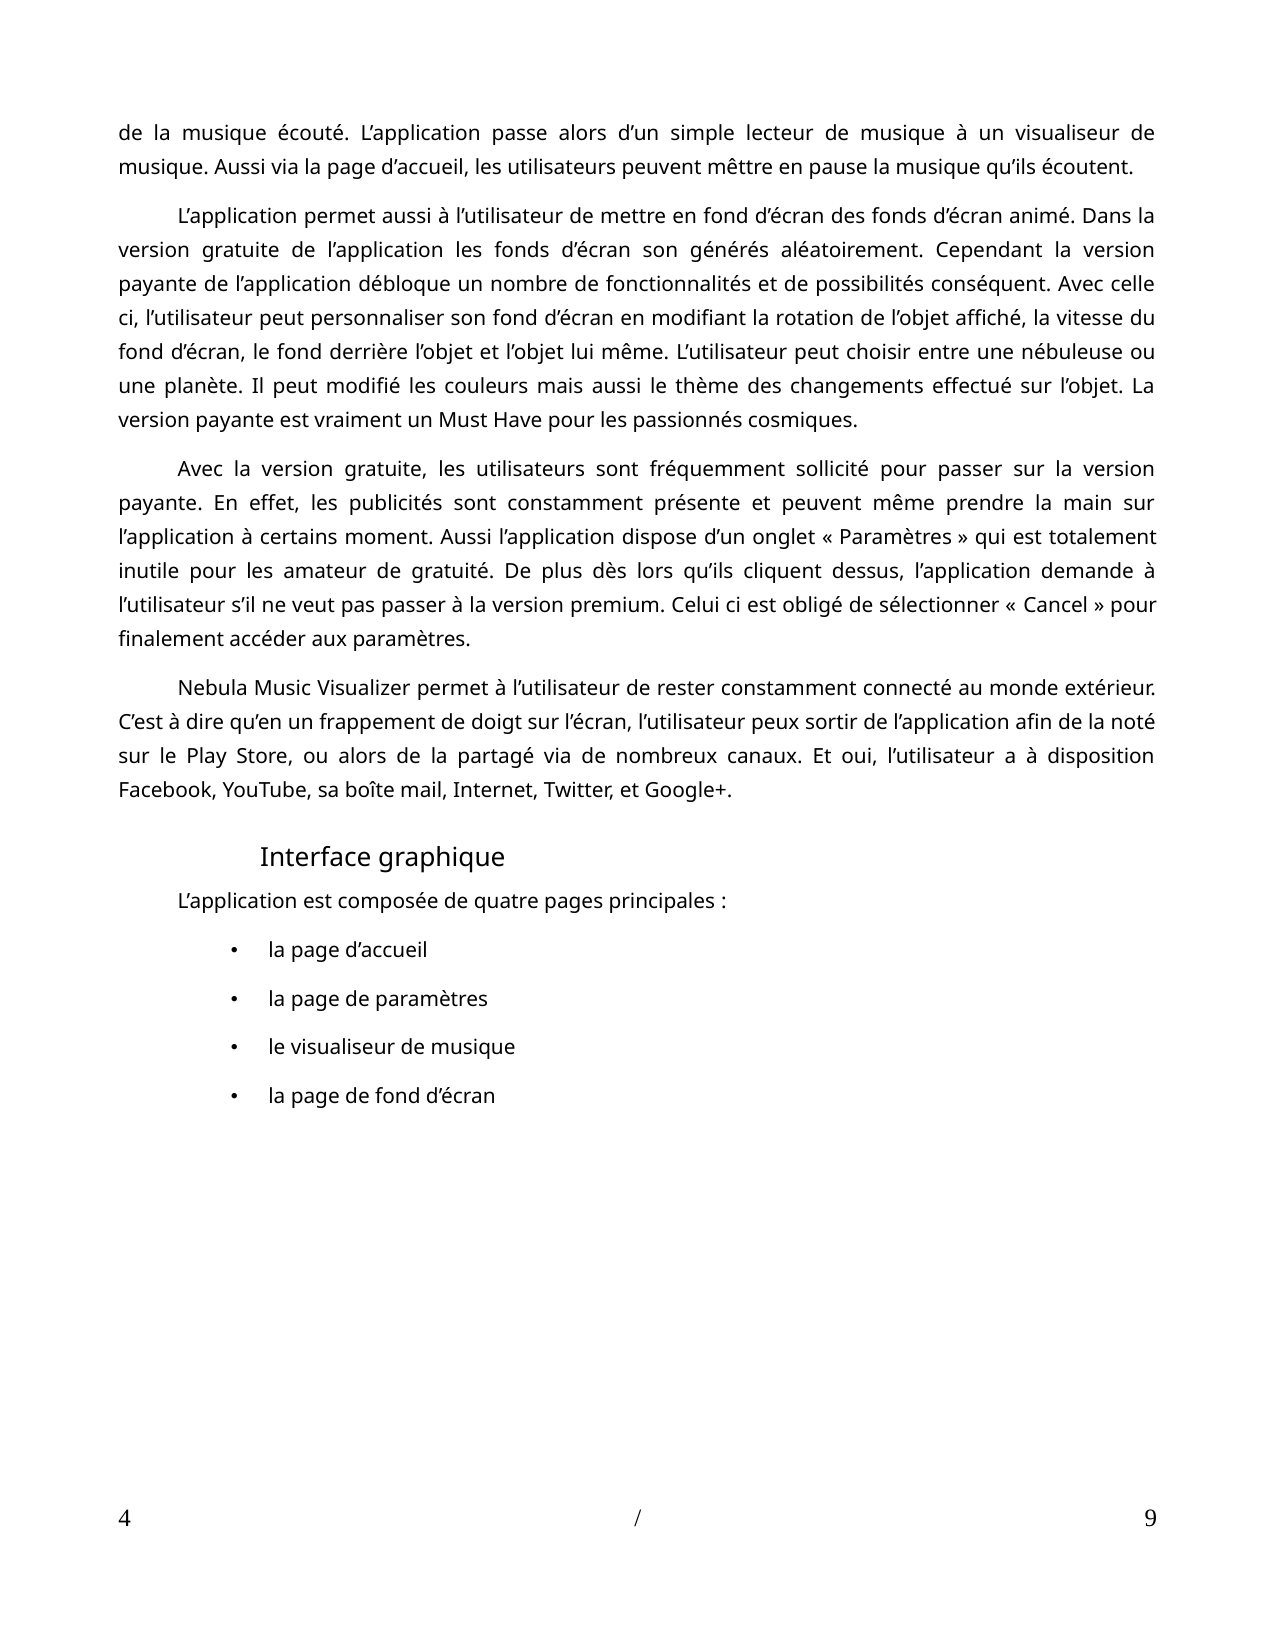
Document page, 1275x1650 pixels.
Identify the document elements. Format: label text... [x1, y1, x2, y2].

list la page d’accueil [231, 935, 1157, 963]
list la page de paramètres [231, 984, 1157, 1012]
subtitle Interface graphique [260, 838, 1157, 874]
text L’application est composée de quatre pages principales : [118, 886, 1157, 915]
text Avec la version gratuite, les utilisateurs sont fréquemment sollicité pour passer sur la version payante. En effet, les publicités sont constamment présente et peuvent même prendre la main sur l’application à certains moment. Aussi l’application dispose d’un onglet « Paramètres » qui est totalement inutile pour les amateur de gratuité. De plus dès lors qu’ils cliquent dessus, l’application demande à l’utilisateur s’il ne veut pas passer à la version premium. Celui ci est obligé de sélectionner « Cancel » pour finalement accéder aux paramètres. [118, 454, 1157, 653]
list le visualiseur de musique [231, 1032, 1157, 1061]
text L’application permet aussi à l’utilisateur de mettre en fond d’écran des fonds d’écran animé. Dans la version gratuite de l’application les fonds d’écran son générés aléatoirement. Cependant la version payante de l’application débloque un nombre de fonctionnalités et de possibilités conséquent. Avec celle ci, l’utilisateur peut personnaliser son fond d’écran en modifiant la rotation de l’objet affiché, la vitesse du fond d’écran, le fond derrière l’objet et l’objet lui même. L’utilisateur peut choisir entre une nébuleuse ou une planète. Il peut modifié les couleurs mais aussi le thème des changements effectué sur l’objet. La version payante est vraiment un Must Have pour les passionnés cosmiques. [118, 201, 1157, 434]
text de la musique écouté. L’application passe alors d’un simple lecteur de musique à un visualiseur de musique. Aussi via la page d’accueil, les utilisateurs peuvent mêttre en pause la musique qu’ils écoutent. [118, 118, 1157, 181]
text Nebula Music Visualizer permet à l’utilisateur de rester constamment connecté au monde extérieur. C’est à dire qu’en un frappement de doigt sur l’écran, l’utilisateur peux sortir de l’application afin de la noté sur le Play Store, ou alors de la partagé via de nombreux canaux. Et oui, l’utilisateur a à disposition Facebook, YouTube, sa boîte mail, Internet, Twitter, et Google+. [118, 673, 1157, 803]
list la page de fond d’écran [231, 1081, 1157, 1109]
